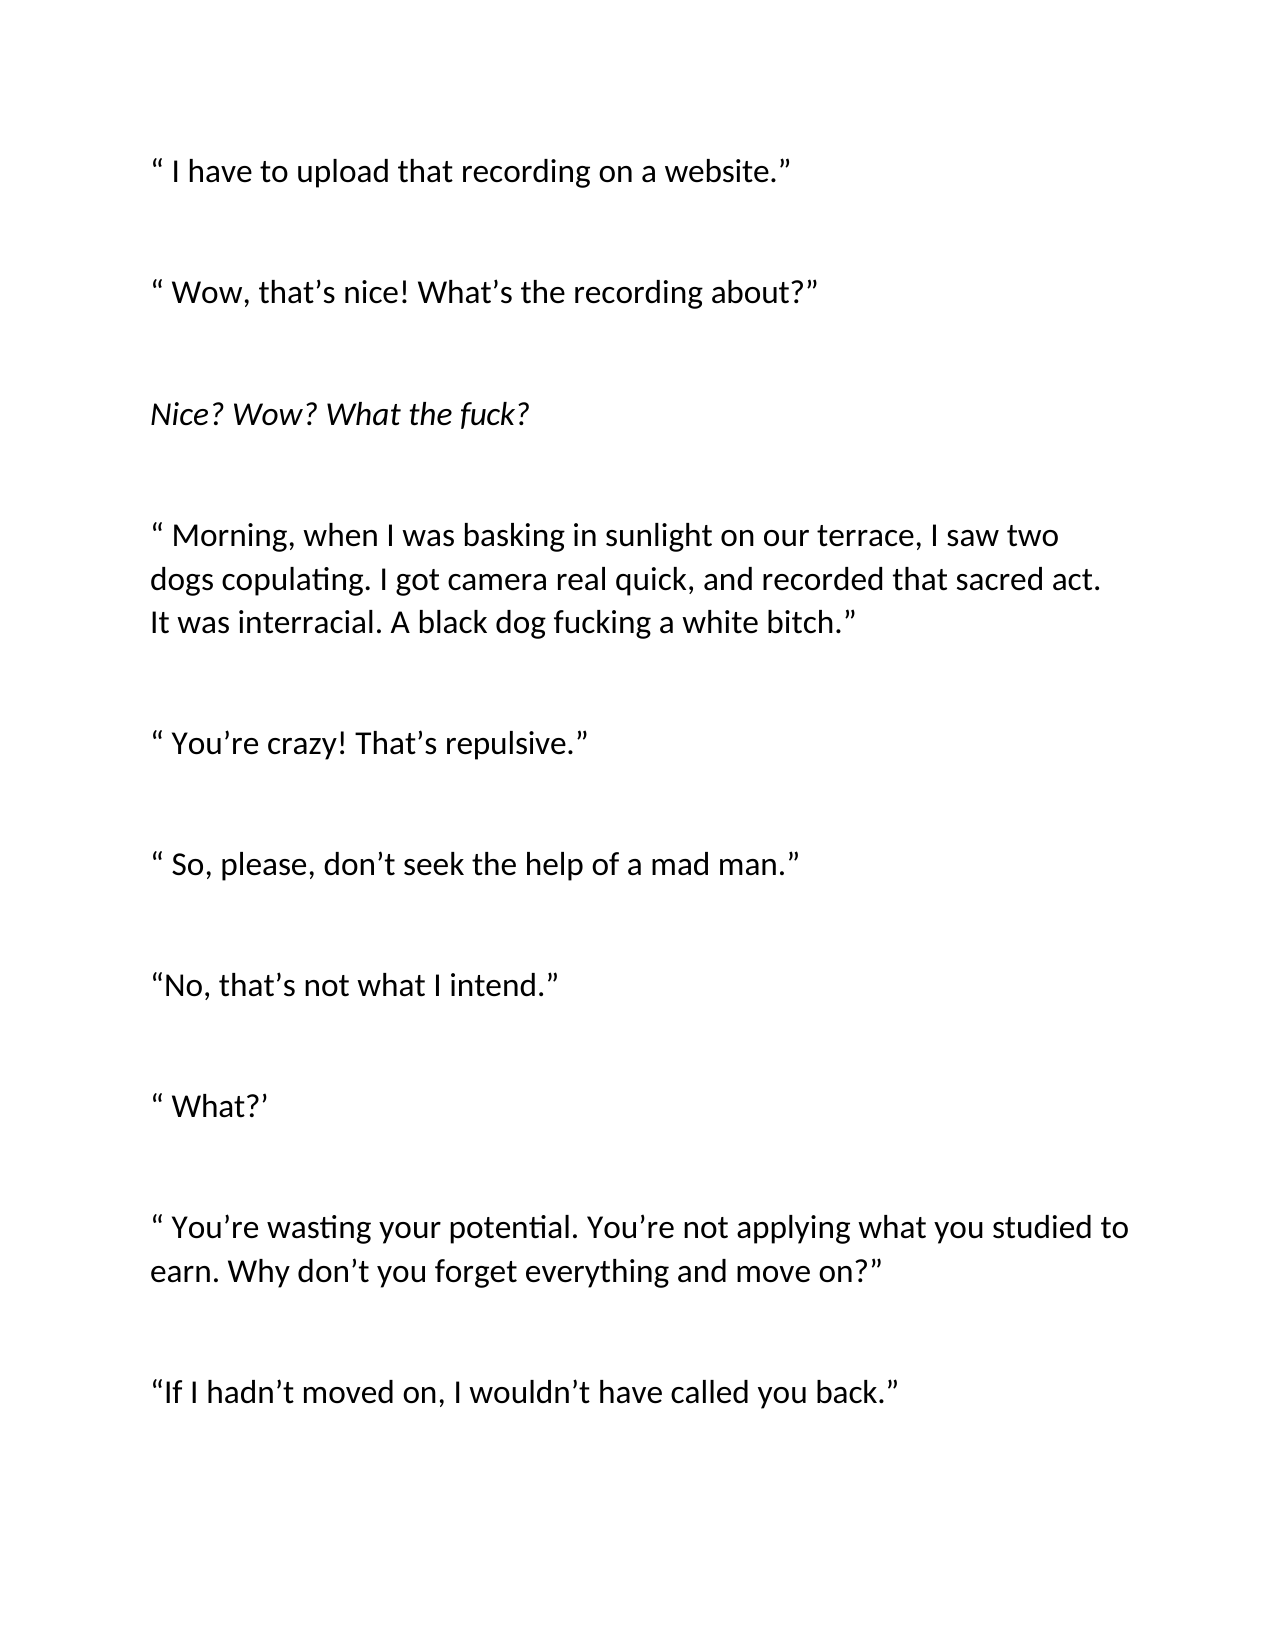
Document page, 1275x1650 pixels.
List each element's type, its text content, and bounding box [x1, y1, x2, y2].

text “ What?’ [150, 1085, 1162, 1126]
text “ Wow, that’s nice! What’s the recording about?” [150, 272, 1162, 312]
text “ Morning, when I was basking in sunlight on our terrace, I saw two dogs copulating. I got camera real quick, and recorded that sacred act. It was interracial. A black dog fucking a white bitch.” [150, 514, 1124, 642]
text Nice? Wow? What the fuck? [150, 392, 1162, 433]
text “ So, please, don’t seek the help of a mad man.” “No, that’s not what I intend.” [150, 843, 826, 1004]
text “ You’re wasting your potential. You’re not applying what you studied to earn. Why don’t you forget everything and move on?” [150, 1206, 1162, 1291]
text “ You’re crazy! That’s repulsive.” [150, 722, 1162, 762]
text “ I have to upload that recording on a website.” [150, 150, 1162, 191]
text “If I hadn’t moved on, I wouldn’t have called you back.” [150, 1371, 1162, 1411]
